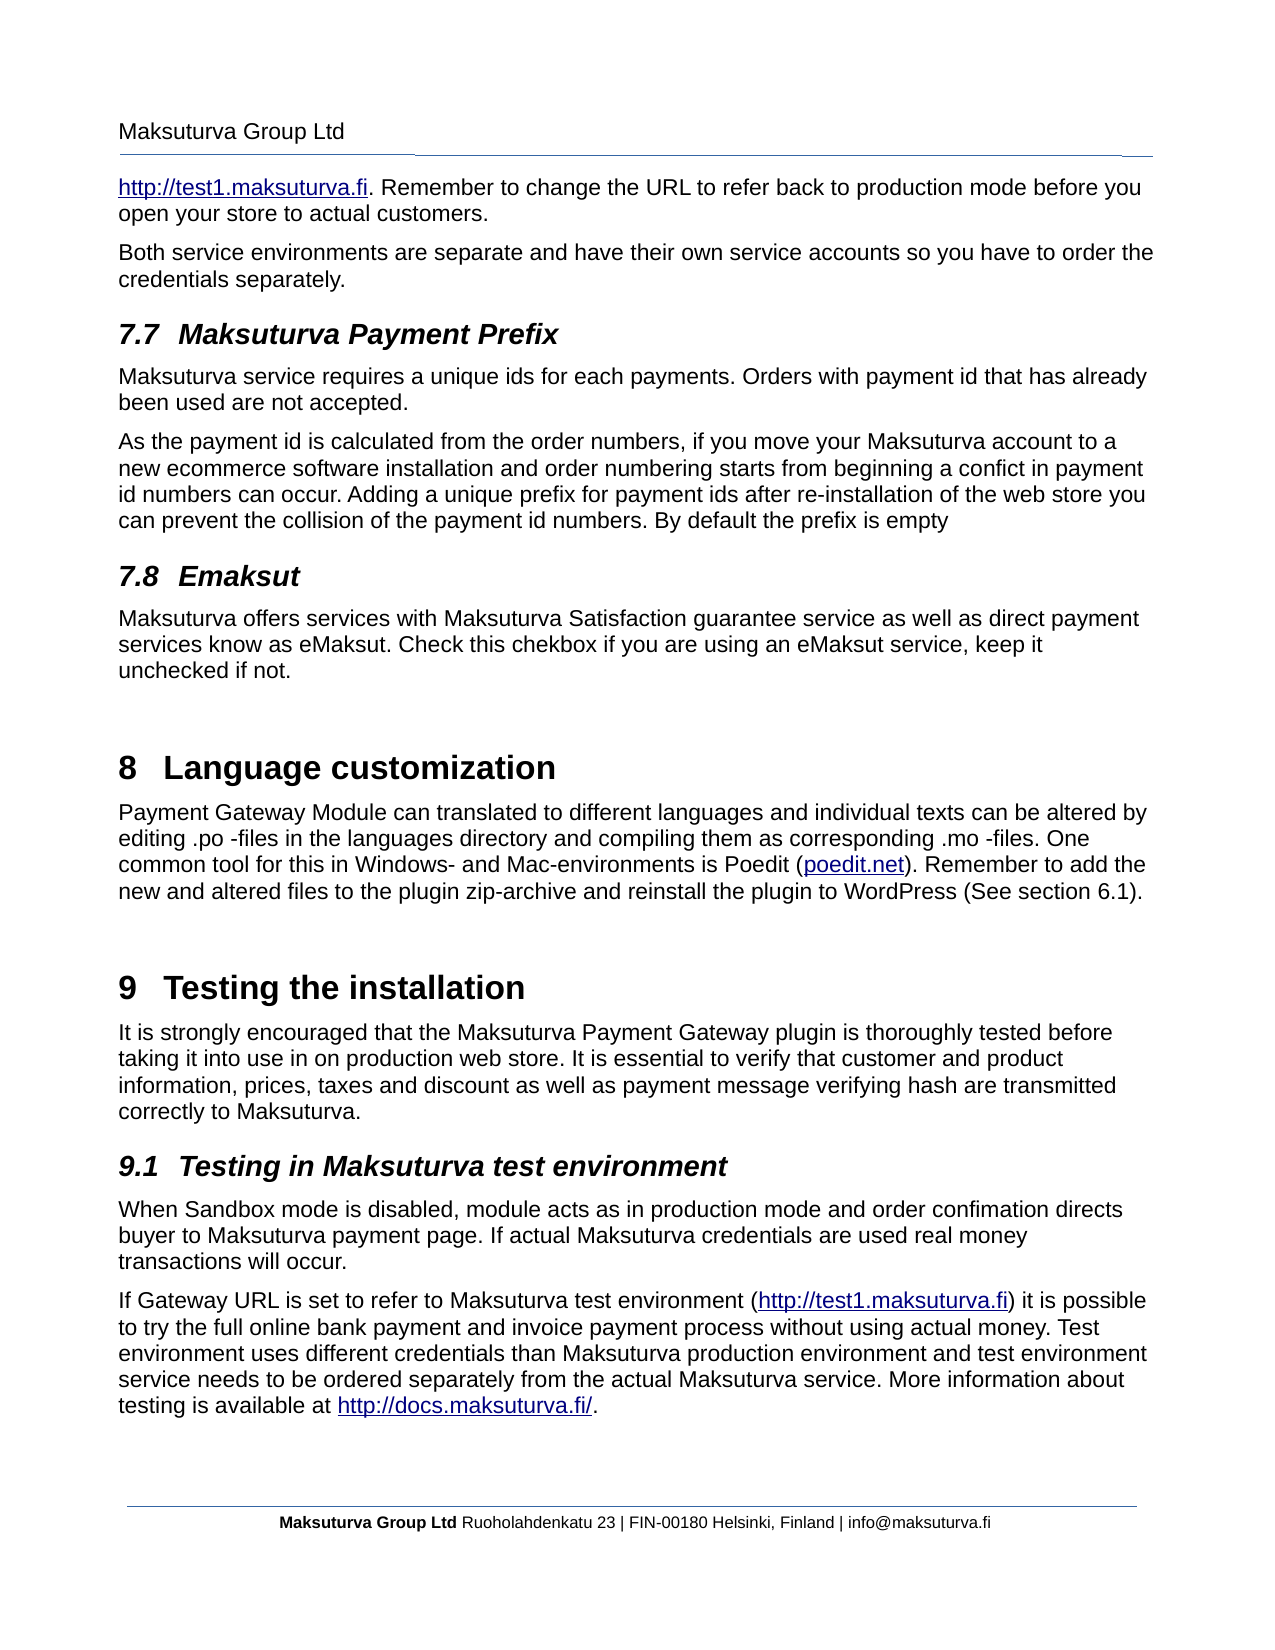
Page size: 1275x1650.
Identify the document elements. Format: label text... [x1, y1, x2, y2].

text Both service environments are separate and have their own service accounts so you have to order the credentials separately. [118, 239, 1157, 292]
subtitle Testing in Maksuturva test environment [118, 1149, 1157, 1183]
subtitle Testing the installation [118, 968, 1157, 1007]
text When Sandbox mode is disabled, module acts as in production mode and order confimation directs buyer to Maksuturva payment page. If actual Maksuturva credentials are used real money transactions will occur. [118, 1196, 1157, 1274]
text http://test1.maksuturva.fi. Remember to change the URL to refer back to production mode before you open your store to actual customers. [118, 174, 1157, 227]
text It is strongly encouraged that the Maksuturva Payment Gateway plugin is thoroughly tested before taking it into use in on production web store. It is essential to verify that customer and product information, prices, taxes and discount as well as payment message verifying hash are transmitted correctly to Maksuturva. [118, 1019, 1157, 1124]
text Maksuturva service requires a unique ids for each payments. Orders with payment id that has already been used are not accepted. [118, 363, 1157, 416]
text As the payment id is calculated from the order numbers, if you move your Maksuturva account to a new ecommerce software installation and order numbering starts from beginning a confict in payment id numbers can occur. Adding a unique prefix for payment ids after re-installation of the web store you can prevent the collision of the payment id numbers. By default the prefix is empty [118, 428, 1157, 533]
subtitle Maksuturva Payment Prefix [118, 317, 1157, 350]
text Maksuturva offers services with Maksuturva Satisfaction guarantee service as well as direct payment services know as eMaksut. Check this chekbox if you are using an eMaksut service, keep it unchecked if not. [118, 604, 1157, 684]
subtitle Language customization [118, 747, 1157, 786]
text If Gateway URL is set to refer to Maksuturva test environment (http://test1.maksuturva.fi) it is possible to try the full online bank payment and invoice payment process without using actual money. Test environment uses different credentials than Maksuturva production environment and test environment service needs to be ordered separately from the actual Maksuturva service. More information about testing is available at http://docs.maksuturva.fi/. [118, 1287, 1157, 1419]
subtitle Emaksut [118, 558, 1157, 592]
text Payment Gateway Module can translated to different languages and individual texts can be altered by editing .po -files in the languages directory and compiling them as corresponding .mo -files. One common tool for this in Windows- and Mac-environments is Poedit (poedit.net). Remember to add the new and altered files to the plugin zip-archive and reinstall the plugin to WordPress (See section 6.1). [118, 799, 1157, 904]
